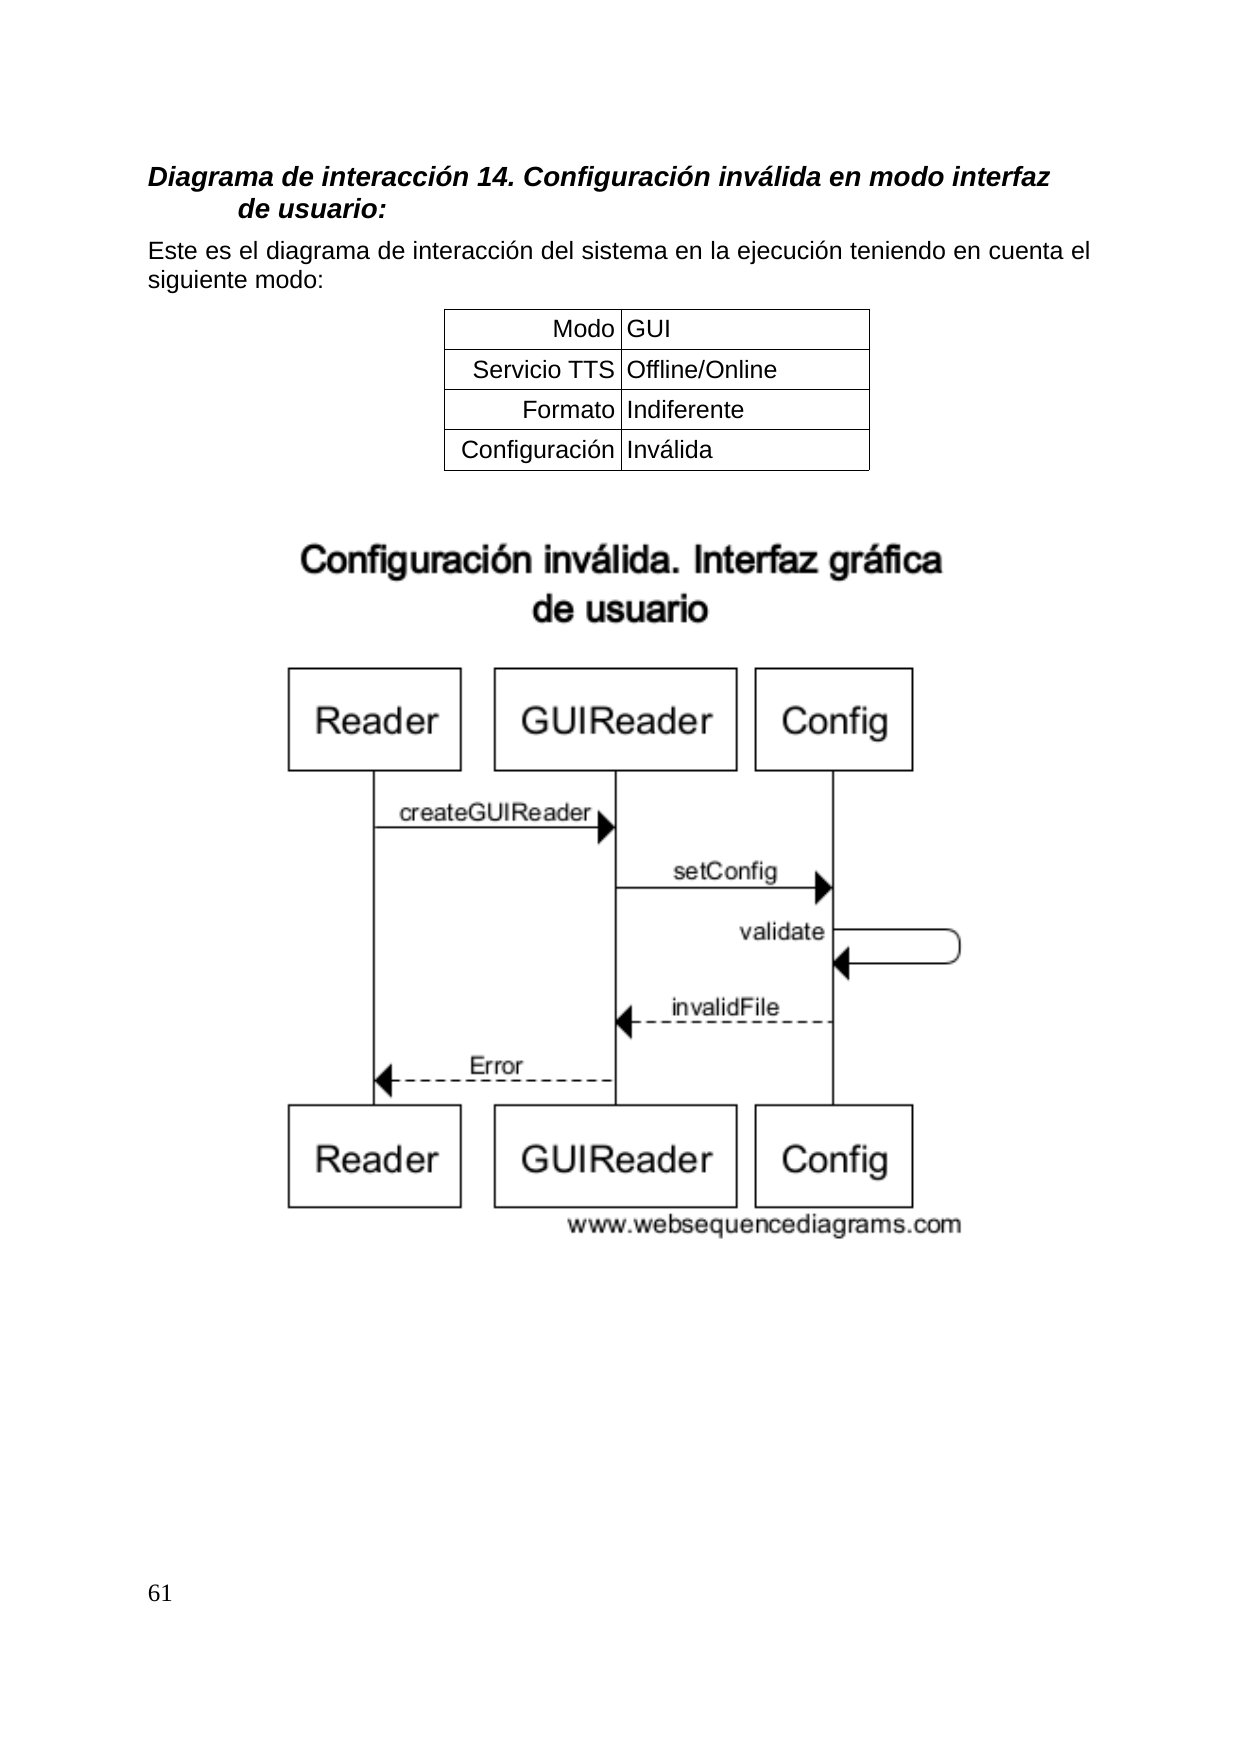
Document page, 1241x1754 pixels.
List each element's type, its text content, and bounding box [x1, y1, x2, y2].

table_cell Configuración [445, 430, 621, 470]
table_header Modo [445, 310, 621, 349]
table_cell Formato [445, 390, 621, 429]
subtitle Diagrama de interacción 14. Configuración inválida en modo interfaz de usuario: [148, 160, 1093, 224]
table_cell Offline/Online [622, 350, 869, 389]
table_cell Indiferente [622, 390, 869, 429]
text Este es el diagrama de interacción del sistema en la ejecución teniendo en cuenta el siguiente modo: [148, 236, 1093, 294]
table_cell Inválida [622, 430, 869, 470]
picture [260, 513, 980, 1254]
table_cell Servicio TTS [445, 350, 621, 389]
table_header GUI [622, 310, 869, 349]
